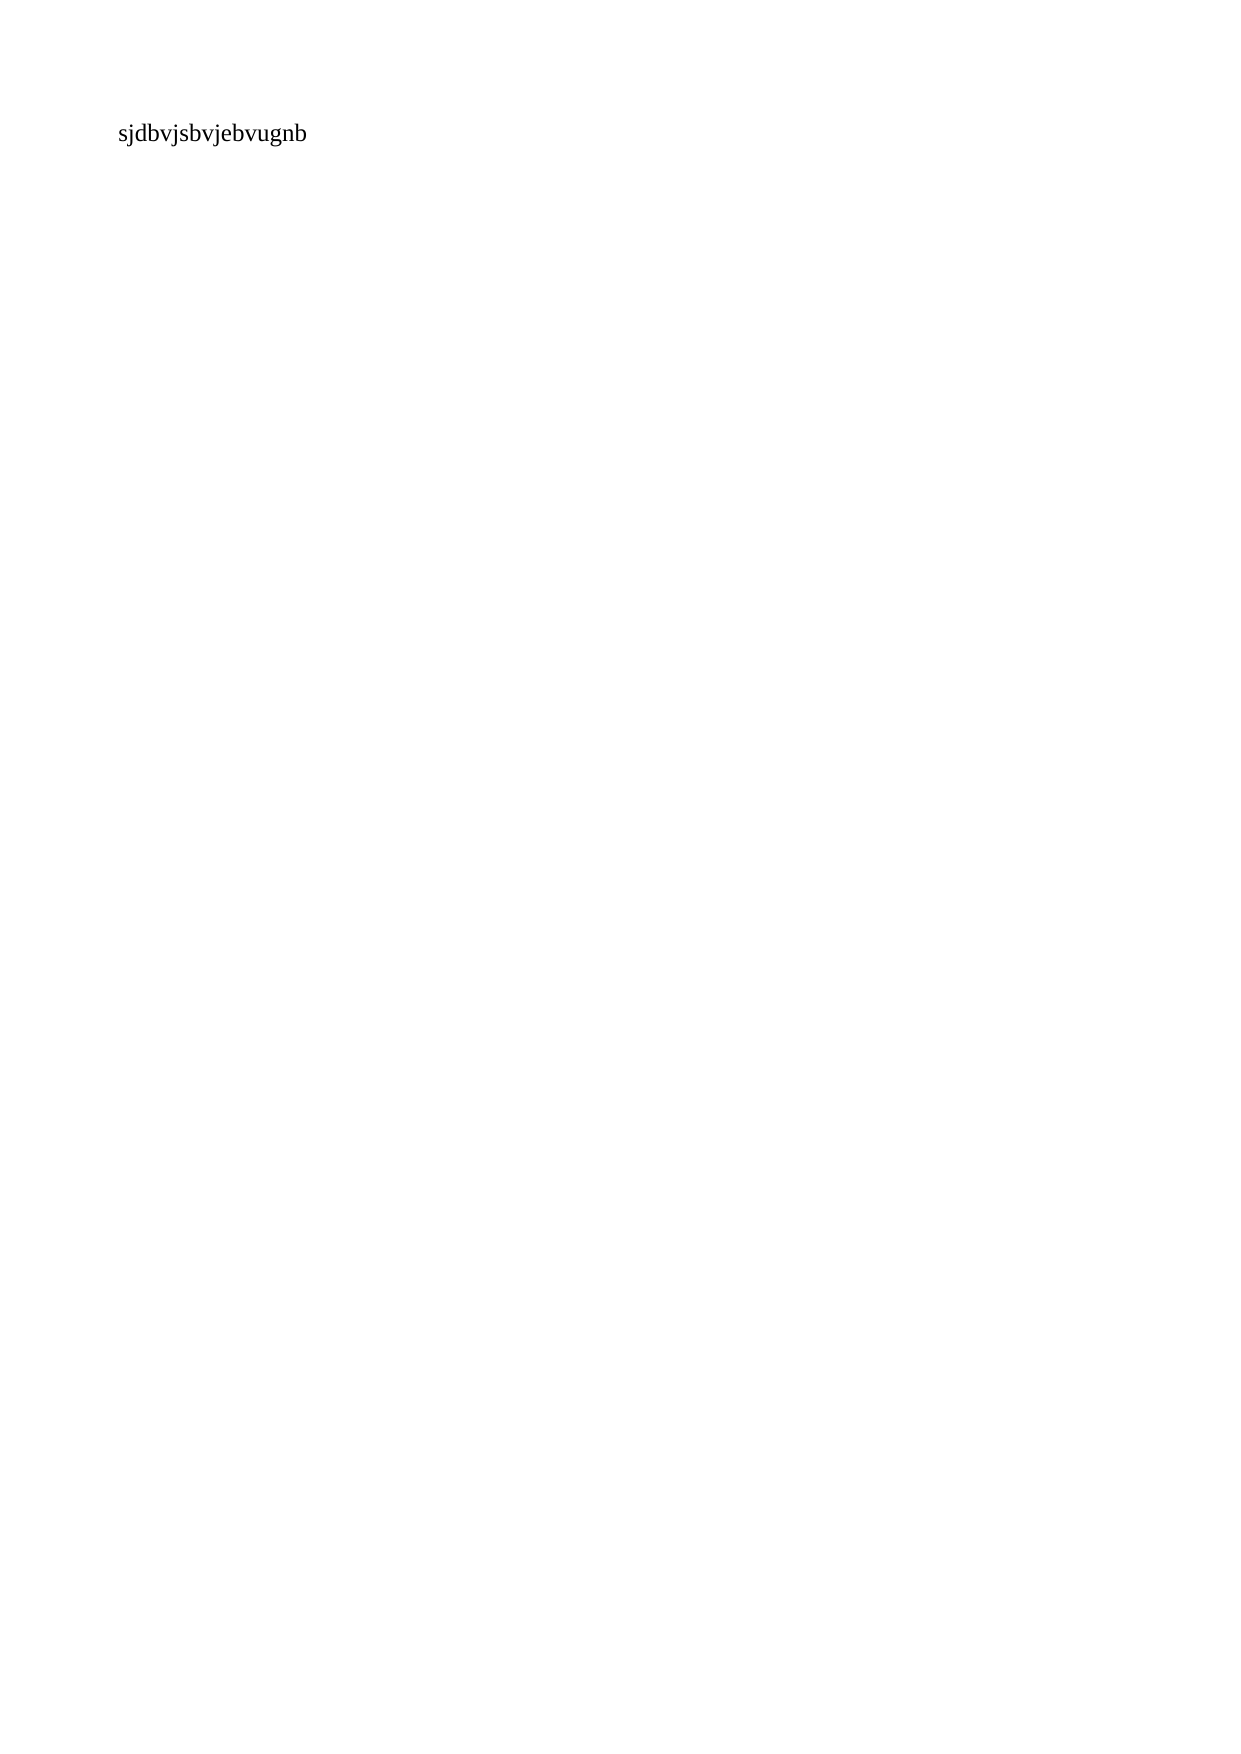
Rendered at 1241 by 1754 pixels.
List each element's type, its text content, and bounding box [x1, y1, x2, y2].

text sjdbvjsbvjebvugnb [118, 118, 1122, 147]
